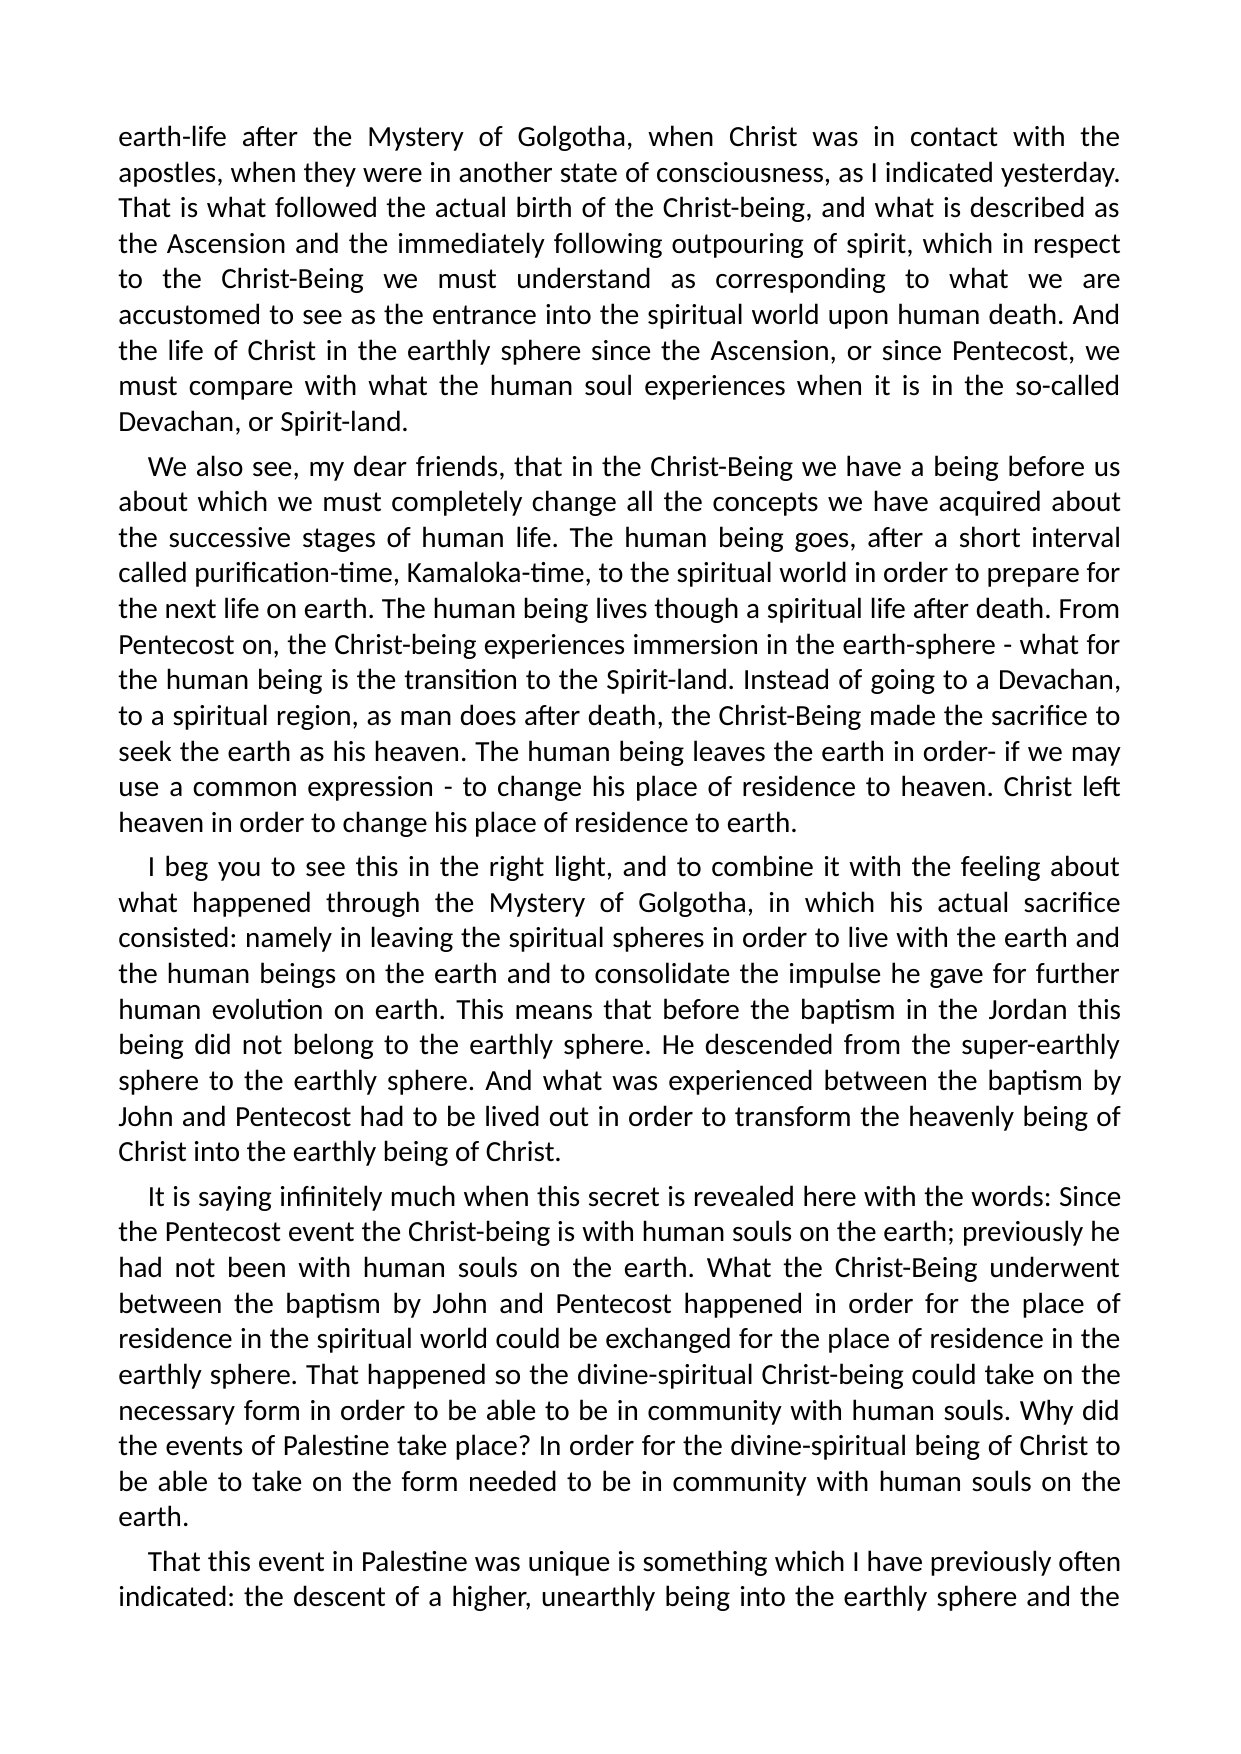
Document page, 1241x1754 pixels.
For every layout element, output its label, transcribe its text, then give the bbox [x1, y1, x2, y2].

text It is saying infinitely much when this secret is revealed here with the words: Since the Pentecost event the Christ-being is with human souls on the earth; previously he had not been with human souls on the earth. What the Christ-Being underwent between the baptism by John and Pentecost happened in order for the place of residence in the spiritual world could be exchanged for the place of residence in the earthly sphere. That happened so the divine-spiritual Christ-being could take on the necessary form in order to be able to be in community with human souls. Why did the events of Palestine take place? In order for the divine-spiritual being of Christ to be able to take on the form needed to be in community with human souls on the earth. [118, 1178, 1122, 1534]
text I beg you to see this in the right light, and to combine it with the feeling about what happened through the Mystery of Golgotha, in which his actual sacrifice consisted: namely in leaving the spiritual spheres in order to live with the earth and the human beings on the earth and to consolidate the impulse he gave for further human evolution on earth. This means that before the baptism in the Jordan this being did not belong to the earthly sphere. He descended from the super-earthly sphere to the earthly sphere. And what was experienced between the baptism by John and Pentecost had to be lived out in order to transform the heavenly being of Christ into the earthly being of Christ. [118, 848, 1122, 1169]
text earth-life after the Mystery of Golgotha, when Christ was in contact with the apostles, when they were in another state of consciousness, as I indicated yesterday. That is what followed the actual birth of the Christ-being, and what is described as the Ascension and the immediately following outpouring of spirit, which in respect to the Christ-Being we must understand as corresponding to what we are accustomed to see as the entrance into the spiritual world upon human death. And the life of Christ in the earthly sphere since the Ascension, or since Pentecost, we must compare with what the human soul experiences when it is in the so-called Devachan, or Spirit-land. [118, 118, 1122, 439]
text That this event in Palestine was unique is something which I have previously often indicated: the descent of a higher, unearthly being into the earthly sphere and the [118, 1543, 1122, 1614]
text We also see, my dear friends, that in the Christ-Being we have a being before us about which we must completely change all the concepts we have acquired about the successive stages of human life. The human being goes, after a short interval called purification-time, Kamaloka-time, to the spiritual world in order to prepare for the next life on earth. The human being lives though a spiritual life after death. From Pentecost on, the Christ-being experiences immersion in the earth-sphere - what for the human being is the transition to the Spirit-land. Instead of going to a Devachan, to a spiritual region, as man does after death, the Christ-Being made the sacrifice to seek the earth as his heaven. The human being leaves the earth in order- if we may use a common expression - to change his place of residence to heaven. Christ left heaven in order to change his place of residence to earth. [118, 448, 1122, 839]
